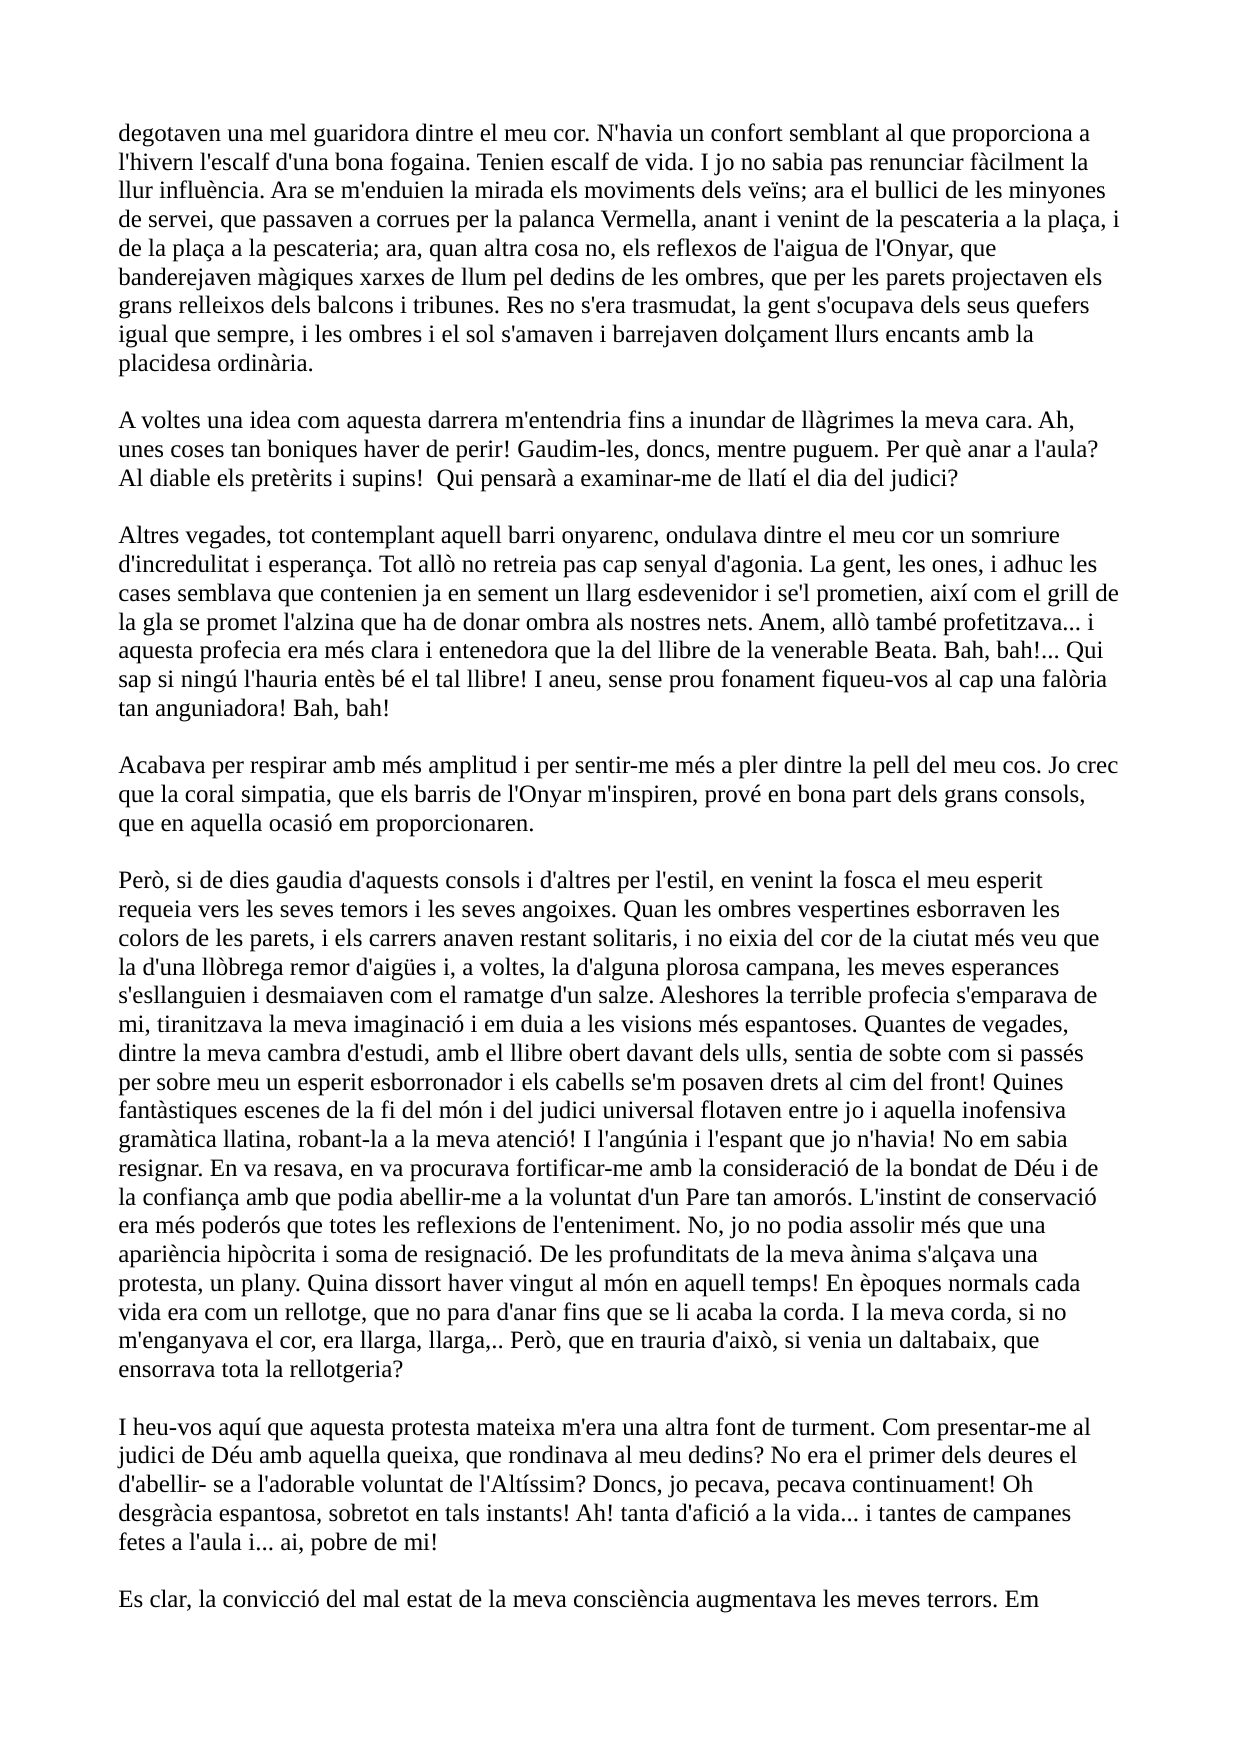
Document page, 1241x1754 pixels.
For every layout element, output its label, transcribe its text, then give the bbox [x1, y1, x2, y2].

text Es clar, la convicció del mal estat de la meva consciència augmentava les meves terrors. Em [118, 1584, 1122, 1613]
text Però, si de dies gaudia d'aquests consols i d'altres per l'estil, en venint la fosca el meu esperit requeia vers les seves temors i les seves angoixes. Quan les ombres vespertines esborraven les colors de les parets, i els carrers anaven restant solitaris, i no eixia del cor de la ciutat més veu que la d'una llòbrega remor d'aigües i, a voltes, la d'alguna plorosa campana, les meves esperances s'esllanguien i desmaiaven com el ramatge d'un salze. Aleshores la terrible profecia s'emparava de mi, tiranitzava la meva imaginació i em duia a les visions més espantoses. Quantes de vegades, dintre la meva cambra d'estudi, amb el llibre obert davant dels ulls, sentia de sobte com si passés per sobre meu un esperit esborronador i els cabells se'm posaven drets al cim del front! Quines fantàstiques escenes de la fi del món i del judici universal flotaven entre jo i aquella inofensiva gramàtica llatina, robant-la a la meva atenció! I l'angúnia i l'espant que jo n'havia! No em sabia resignar. En va resava, en va procurava fortificar-me amb la consideració de la bondat de Déu i de la confiança amb que podia abellir-me a la voluntat d'un Pare tan amorós. L'instint de conservació era més poderós que totes les reflexions de l'enteniment. No, jo no podia assolir més que una apariència hipòcrita i soma de resignació. De les profunditats de la meva ànima s'alçava una protesta, un plany. Quina dissort haver vingut al món en aquell temps! En èpoques normals cada vida era com un rellotge, que no para d'anar fins que se li acaba la corda. I la meva corda, si no m'enganyava el cor, era llarga, llarga,.. Però, que en trauria d'això, si venia un daltabaix, que ensorrava tota la rellotgeria? [118, 866, 1122, 1383]
text degotaven una mel guaridora dintre el meu cor. N'havia un confort semblant al que proporciona a l'hivern l'escalf d'una bona fogaina. Tenien escalf de vida. I jo no sabia pas renunciar fàcilment la llur influència. Ara se m'enduien la mirada els moviments dels veïns; ara el bullici de les minyones de servei, que passaven a corrues per la palanca Vermella, anant i venint de la pescateria a la plaça, i de la plaça a la pescateria; ara, quan altra cosa no, els reflexos de l'aigua de l'Onyar, que banderejaven màgiques xarxes de llum pel dedins de les ombres, que per les parets projectaven els grans relleixos dels balcons i tribunes. Res no s'era trasmudat, la gent s'ocupava dels seus quefers igual que sempre, i les ombres i el sol s'amaven i barrejaven dolçament llurs encants amb la placidesa ordinària. [118, 118, 1122, 377]
text Acabava per respirar amb més amplitud i per sentir-me més a pler dintre la pell del meu cos. Jo crec que la coral simpatia, que els barris de l'Onyar m'inspiren, prové en bona part dels grans consols, que en aquella ocasió em proporcionaren. [118, 751, 1122, 837]
text A voltes una idea com aquesta darrera m'entendria fins a inundar de llàgrimes la meva cara. Ah, unes coses tan boniques haver de perir! Gaudim-les, doncs, mentre puguem. Per què anar a l'aula? Al diable els pretèrits i supins! Qui pensarà a examinar-me de llatí el dia del judici? [118, 406, 1122, 492]
text Altres vegades, tot contemplant aquell barri onyarenc, ondulava dintre el meu cor un somriure d'incredulitat i esperança. Tot allò no retreia pas cap senyal d'agonia. La gent, les ones, i adhuc les cases semblava que contenien ja en sement un llarg esdevenidor i se'l prometien, així com el grill de la gla se promet l'alzina que ha de donar ombra als nostres nets. Anem, allò també profetitzava... i aquesta profecia era més clara i entenedora que la del llibre de la venerable Beata. Bah, bah!... Qui sap si ningú l'hauria entès bé el tal llibre! I aneu, sense prou fonament fiqueu-vos al cap una falòria tan anguniadora! Bah, bah! [118, 521, 1122, 722]
text I heu-vos aquí que aquesta protesta mateixa m'era una altra font de turment. Com presentar-me al judici de Déu amb aquella queixa, que rondinava al meu dedins? No era el primer dels deures el d'abellir- se a l'adorable voluntat de l'Altíssim? Doncs, jo pecava, pecava continuament! Oh desgràcia espantosa, sobretot en tals instants! Ah! tanta d'afició a la vida... i tantes de campanes fetes a l'aula i... ai, pobre de mi! [118, 1412, 1122, 1556]
